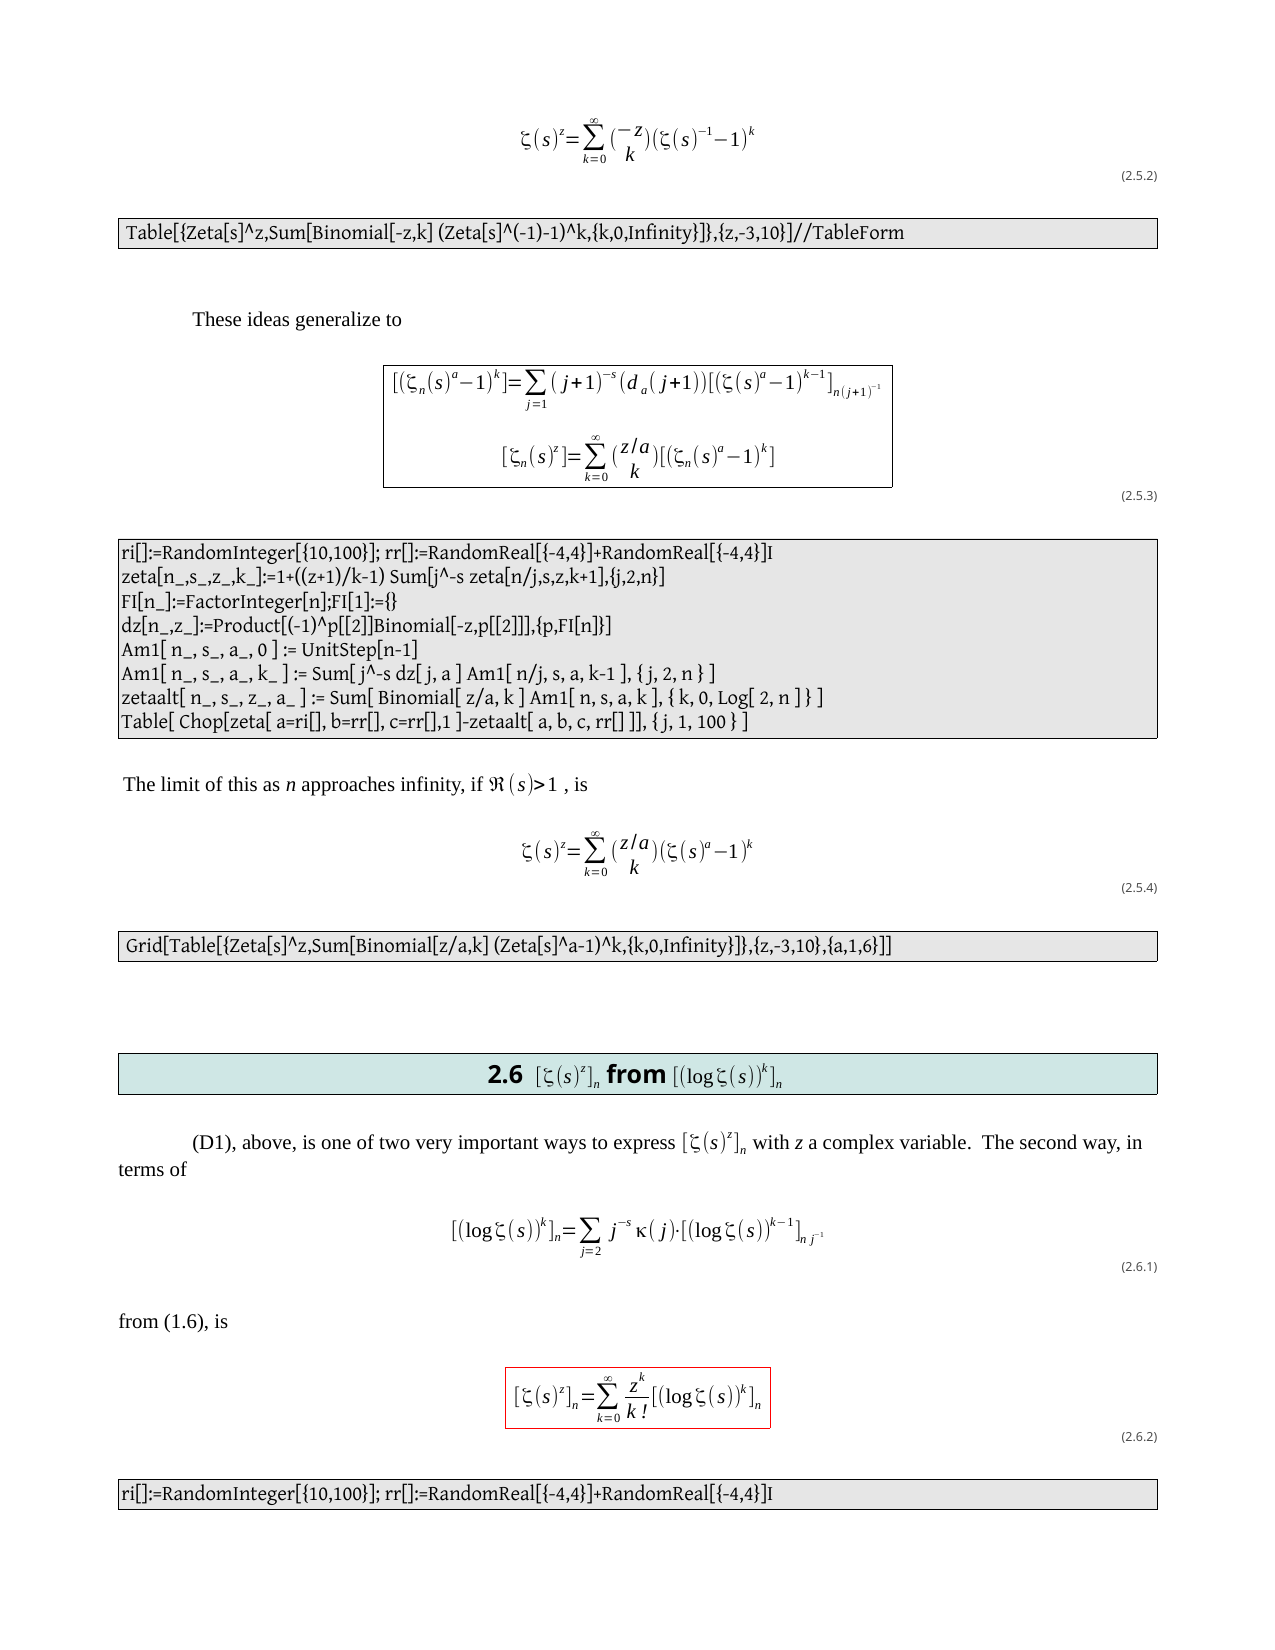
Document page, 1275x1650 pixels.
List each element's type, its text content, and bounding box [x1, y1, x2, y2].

text Table[ Chop[zeta[ a=ri[], b=rr[], c=rr[],1 ]-zetaalt[ a, b, c, rr[] ]], { j, 1, 100 } ] [119, 708, 1157, 738]
text zeta[n_,s_,z_,k_]:=1+((z+1)/k-1) Sum[j^-s zeta[n/j,s,z,k+1],{j,2,n}] [666, 563, 1157, 587]
title 2.6 from [119, 1054, 1157, 1094]
text These ideas generalize to [118, 307, 1157, 331]
text (2.5.3) [118, 487, 1157, 504]
text zetaalt[ n_, s_, z_, a_ ] := Sum[ Binomial[ z/a, k ] Am1[ n, s, a, k ], { k, 0, Log[ 2, n ] } ] [716, 683, 1157, 708]
text Am1[ n_, s_, a_, k_ ] := Sum[ j^-s dz[ j, a ] Am1[ n/j, s, a, k-1 ], { j, 2, n } ] [119, 659, 1157, 683]
text FI[n_]:=FactorInteger[n];FI[1]:={} [398, 587, 1157, 611]
text (2.5.2) [118, 167, 1157, 184]
text (2.6.1) [118, 1258, 1157, 1275]
text Am1[ n_, s_, a_, 0 ] := UnitStep[n-1] [418, 635, 1157, 659]
text (2.5.4) [118, 879, 1157, 897]
text Grid[Table[{Zeta[s]^z,Sum[Binomial[z/a,k] (Zeta[s]^a-1)^k,{k,0,Infinity}]},{z,-3,10},{a,1,6}]] [119, 932, 1157, 961]
text (D1), above, is one of two very important ways to expresswith z a complex variable. The second way, in terms of [118, 1128, 1157, 1181]
text (2.6.2) [118, 1428, 1157, 1445]
text ri[]:=RandomInteger[{10,100}]; rr[]:=RandomReal[{-4,4}]+RandomReal[{-4,4}]I [119, 540, 1157, 563]
text ri[]:=RandomInteger[{10,100}]; rr[]:=RandomReal[{-4,4}]+RandomReal[{-4,4}]I [119, 1480, 1157, 1509]
text The limit of this as n approaches infinity, if, is [118, 772, 1157, 797]
text Table[{Zeta[s]^z,Sum[Binomial[-z,k] (Zeta[s]^(-1)-1)^k,{k,0,Infinity}]},{z,-3,10}]//TableForm [119, 219, 1157, 248]
text from (1.6), is [118, 1309, 1157, 1333]
text dz[n_,z_]:=Product[(-1)^p[[2]]Binomial[-z,p[[2]]],{p,FI[n]}] [398, 611, 1157, 635]
